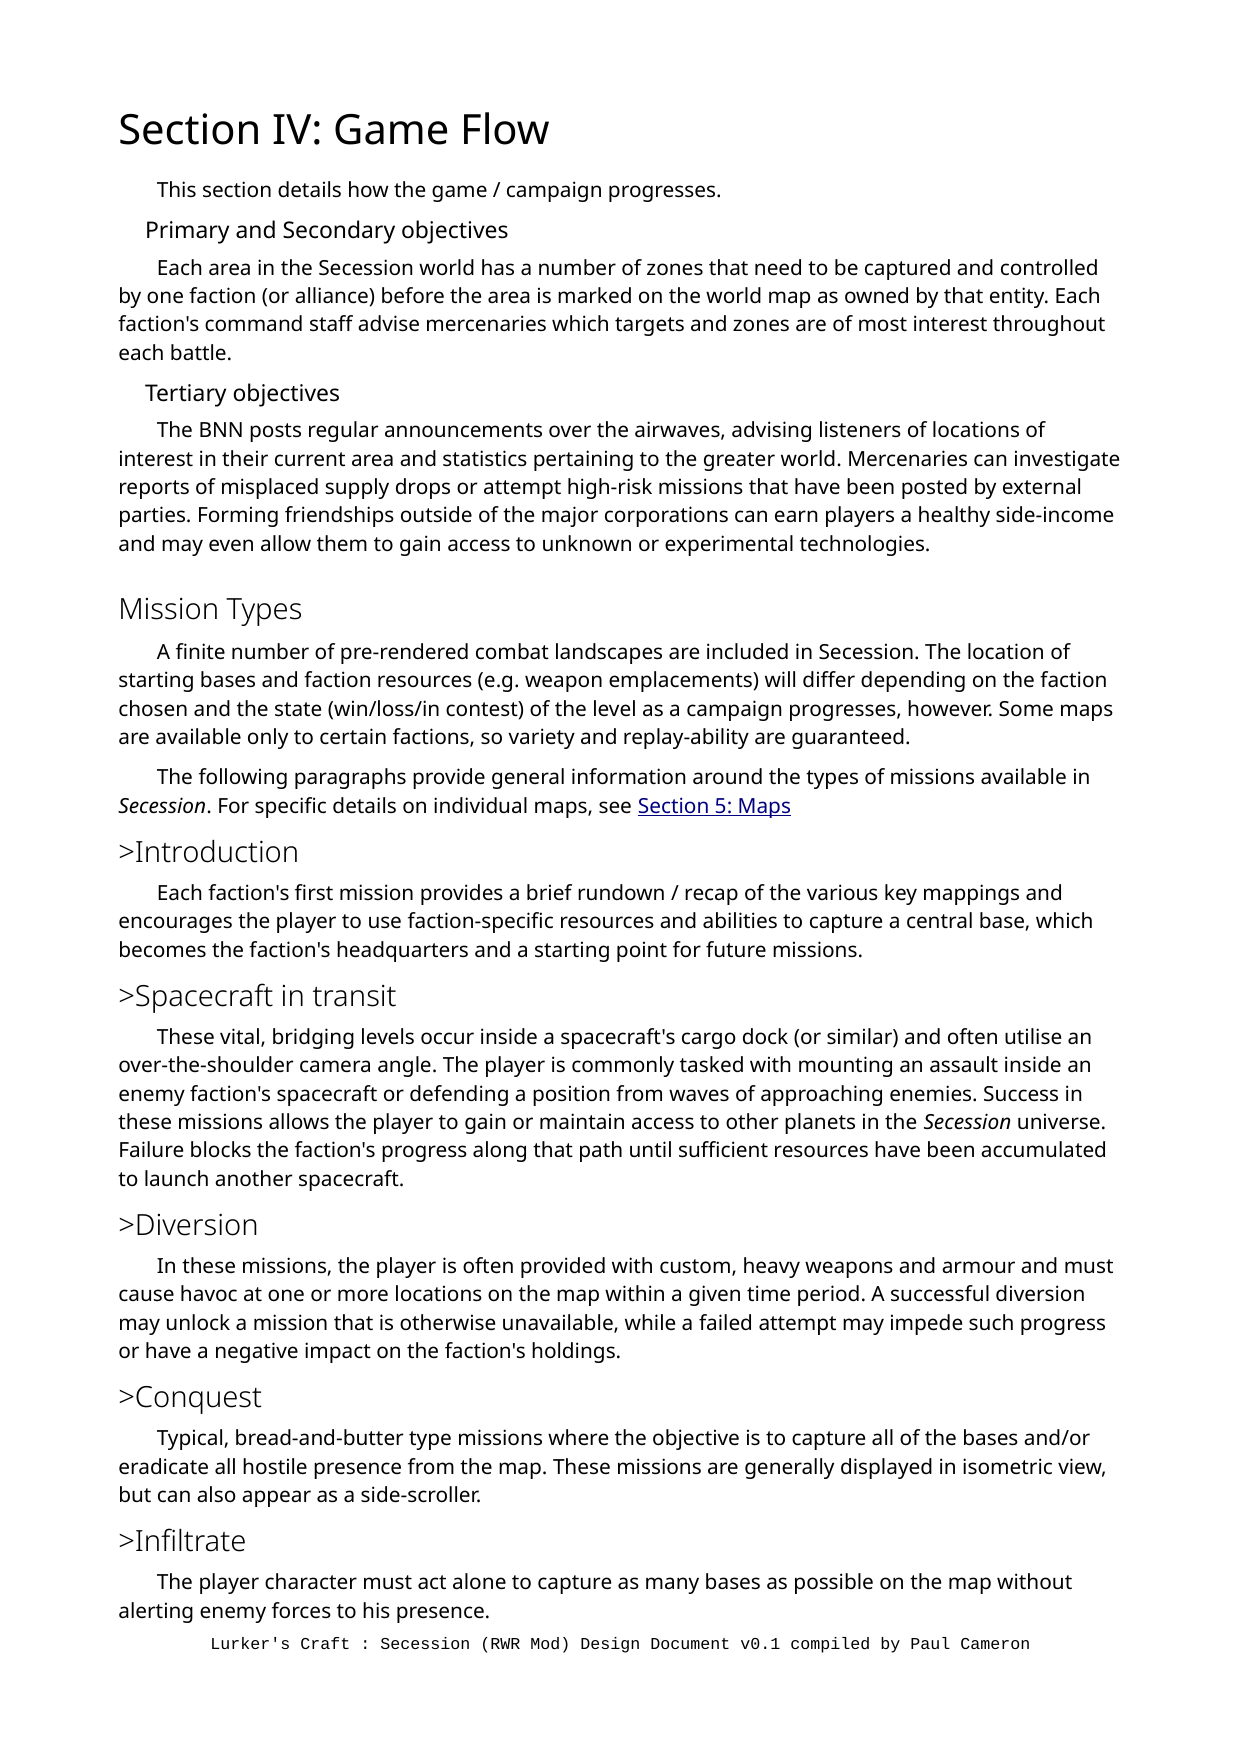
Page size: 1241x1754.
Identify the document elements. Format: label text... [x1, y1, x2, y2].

text Each faction's first mission provides a brief rundown / recap of the various key mappings and encourages the player to use faction-specific resources and abilities to capture a central base, which becomes the faction's headquarters and a starting point for future missions. [118, 878, 1122, 963]
subtitle >Diversion [118, 1204, 1122, 1244]
subtitle Tertiary objectives [136, 377, 1122, 408]
subtitle Primary and Secondary objectives [136, 214, 1122, 246]
text The following paragraphs provide general information around the types of missions available in Secession. For specific details on individual maps, see Section 5: Maps [118, 762, 1122, 819]
text This section details how the game / campaign progresses. [118, 175, 1122, 204]
subtitle Mission Types [118, 588, 1122, 628]
subtitle >Introduction [118, 831, 1122, 871]
text The player character must act alone to capture as many bases as possible on the map without alerting enemy forces to his presence. [118, 1567, 1122, 1624]
subtitle >Conquest [118, 1377, 1122, 1416]
subtitle >Infiltrate [118, 1521, 1122, 1560]
subtitle >Spacecraft in transit [118, 975, 1122, 1015]
text A finite number of pre-rendered combat landscapes are included in Secession. The location of starting bases and faction resources (e.g. weapon emplacements) will differ depending on the faction chosen and the state (win/loss/in contest) of the level as a campaign progresses, however. Some maps are available only to certain factions, so variety and replay-ability are guaranteed. [118, 637, 1122, 751]
text Typical, bread-and-butter type missions where the objective is to capture all of the bases and/or eradicate all hostile presence from the map. These missions are generally displayed in isometric view, but can also appear as a side-scroller. [118, 1423, 1122, 1509]
text Each area in the Secession world has a number of zones that need to be captured and controlled by one faction (or alliance) before the area is marked on the world map as owned by that entity. Each faction's command staff advise mercenaries which targets and zones are of most interest throughout each battle. [118, 253, 1122, 366]
text In these missions, the player is often provided with custom, heavy weapons and armour and must cause havoc at one or more locations on the map within a given time period. A successful diversion may unlock a mission that is otherwise unavailable, while a failed attempt may impede such progress or have a negative impact on the faction's holdings. [118, 1251, 1122, 1365]
text The BNN posts regular announcements over the airwaves, advising listeners of locations of interest in their current area and statistics pertaining to the greater world. Mercenaries can investigate reports of misplaced supply drops or attempt high-risk missions that have been posted by external parties. Forming friendships outside of the major corporations can earn players a healthy side-income and may even allow them to gain access to unknown or experimental technologies. [118, 415, 1122, 557]
subtitle Section IV: Game Flow [118, 100, 1122, 157]
text These vital, bridging levels occur inside a spacecraft's cargo dock (or similar) and often utilise an over-the-shoulder camera angle. The player is commonly tasked with mounting an assault inside an enemy faction's spacecraft or defending a position from waves of approaching enemies. Success in these missions allows the player to gain or maintain access to other planets in the Secession universe. Failure blocks the faction's progress along that path until sufficient resources have been accumulated to launch another spacecraft. [118, 1022, 1122, 1192]
